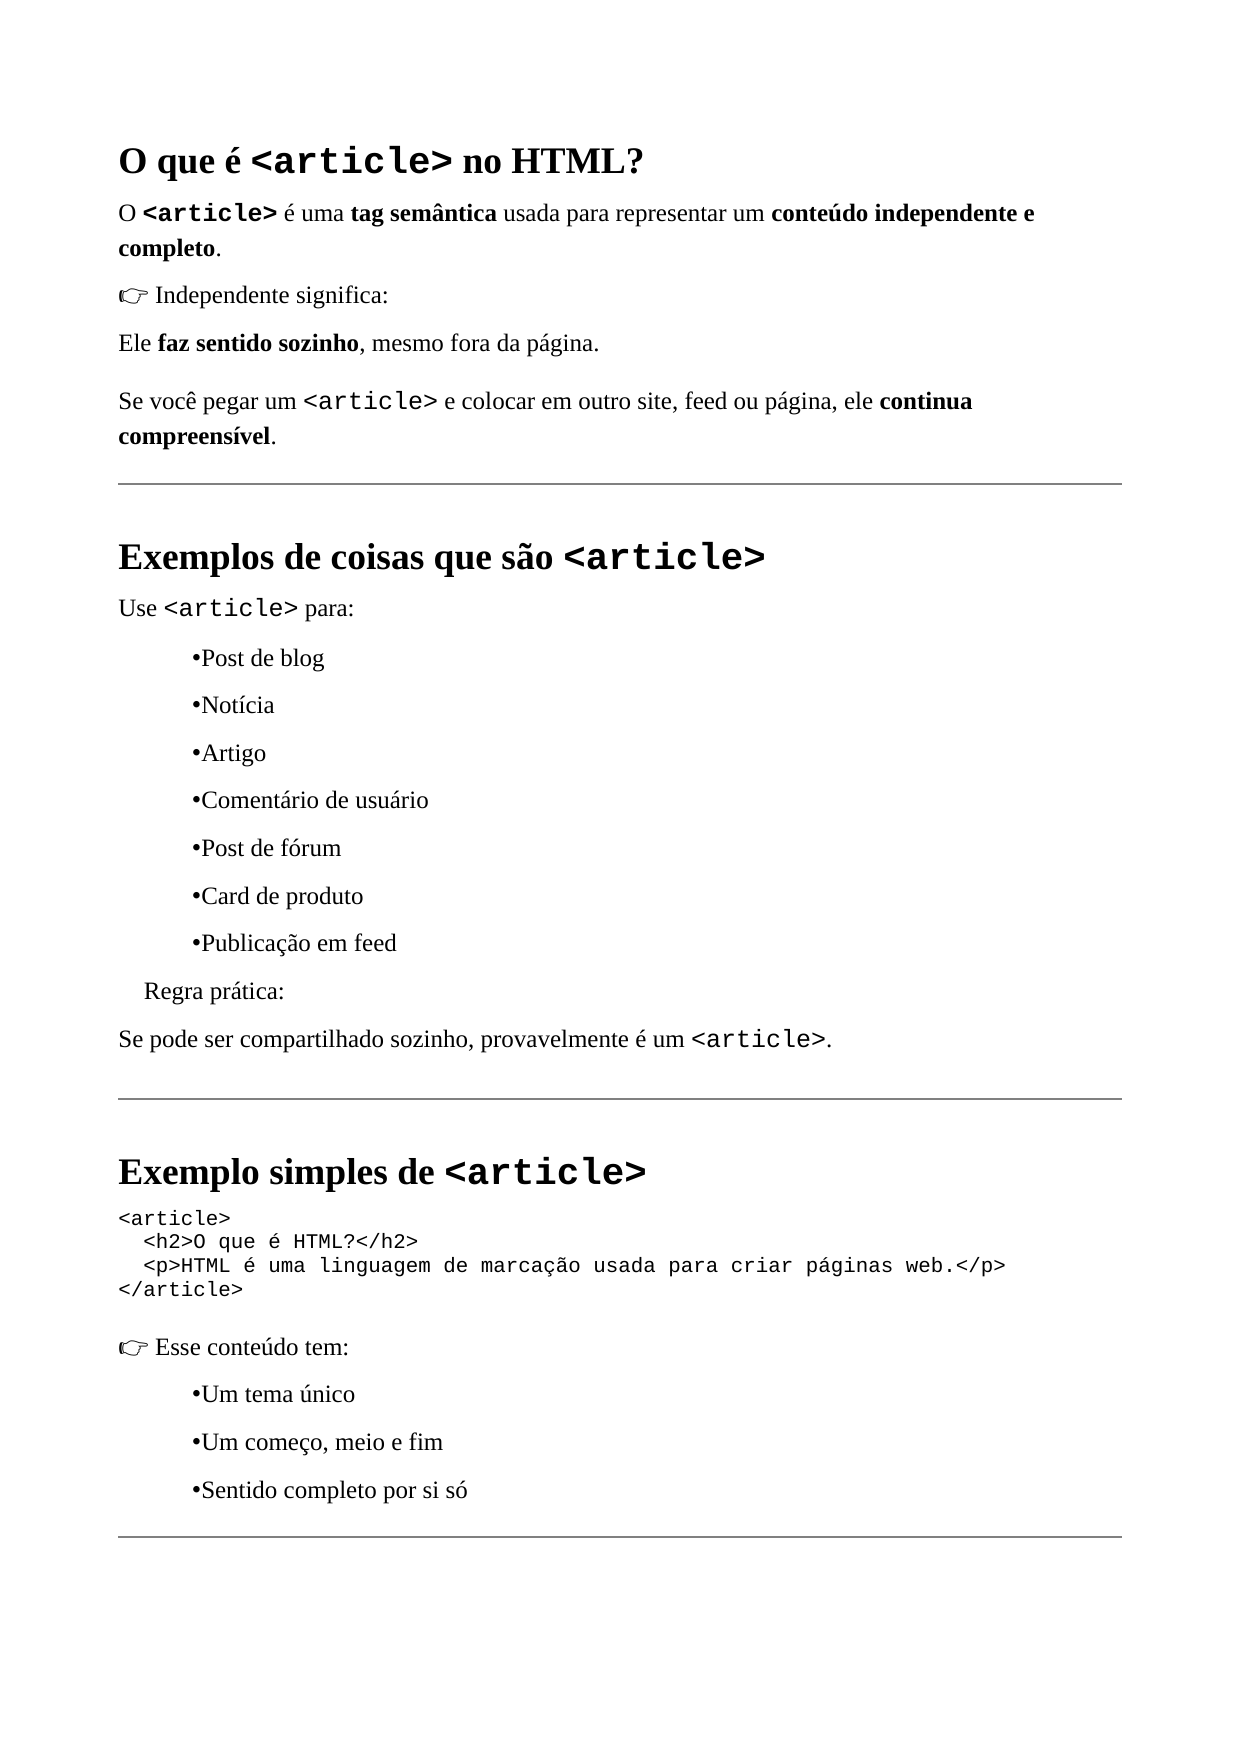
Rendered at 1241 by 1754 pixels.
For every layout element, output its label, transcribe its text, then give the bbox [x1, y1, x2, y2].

list Comentário de usuário [118, 786, 1122, 814]
list Post de fórum [118, 833, 1122, 862]
text Se você pegar um <article> e colocar em outro site, feed ou página, ele continua compreensível. [118, 386, 1122, 450]
list Publicação em feed [118, 928, 1122, 957]
text <h2>O que é HTML?</h2> [118, 1231, 1122, 1255]
subtitle O que é <article> no HTML? [118, 139, 1122, 185]
text 📌 Regra prática: [118, 976, 1122, 1005]
text O <article> é uma tag semântica usada para representar um conteúdo independente e completo. [118, 198, 1122, 262]
list Sentido completo por si só [118, 1475, 1122, 1503]
list Post de blog [118, 643, 1122, 672]
subtitle Exemplo simples de <article> [118, 1149, 1122, 1195]
list Artigo [118, 738, 1122, 767]
text 👉 Independente significa: [118, 280, 1122, 309]
list Notícia [118, 690, 1122, 719]
text 👉 Esse conteúdo tem: [118, 1332, 1122, 1361]
text Ele faz sentido sozinho, mesmo fora da página. [118, 328, 1122, 357]
text <article> [118, 1208, 1122, 1231]
list Um começo, meio e fim [118, 1427, 1122, 1456]
subtitle Exemplos de coisas que são <article> [118, 534, 1122, 580]
text <p>HTML é uma linguagem de marcação usada para criar páginas web.</p> [118, 1255, 1122, 1279]
list Card de produto [118, 881, 1122, 909]
text Se pode ser compartilhado sozinho, provavelmente é um <article>. [118, 1024, 1122, 1054]
text </article> [118, 1279, 1122, 1302]
text Use <article> para: [118, 593, 1122, 624]
list Um tema único [118, 1379, 1122, 1408]
